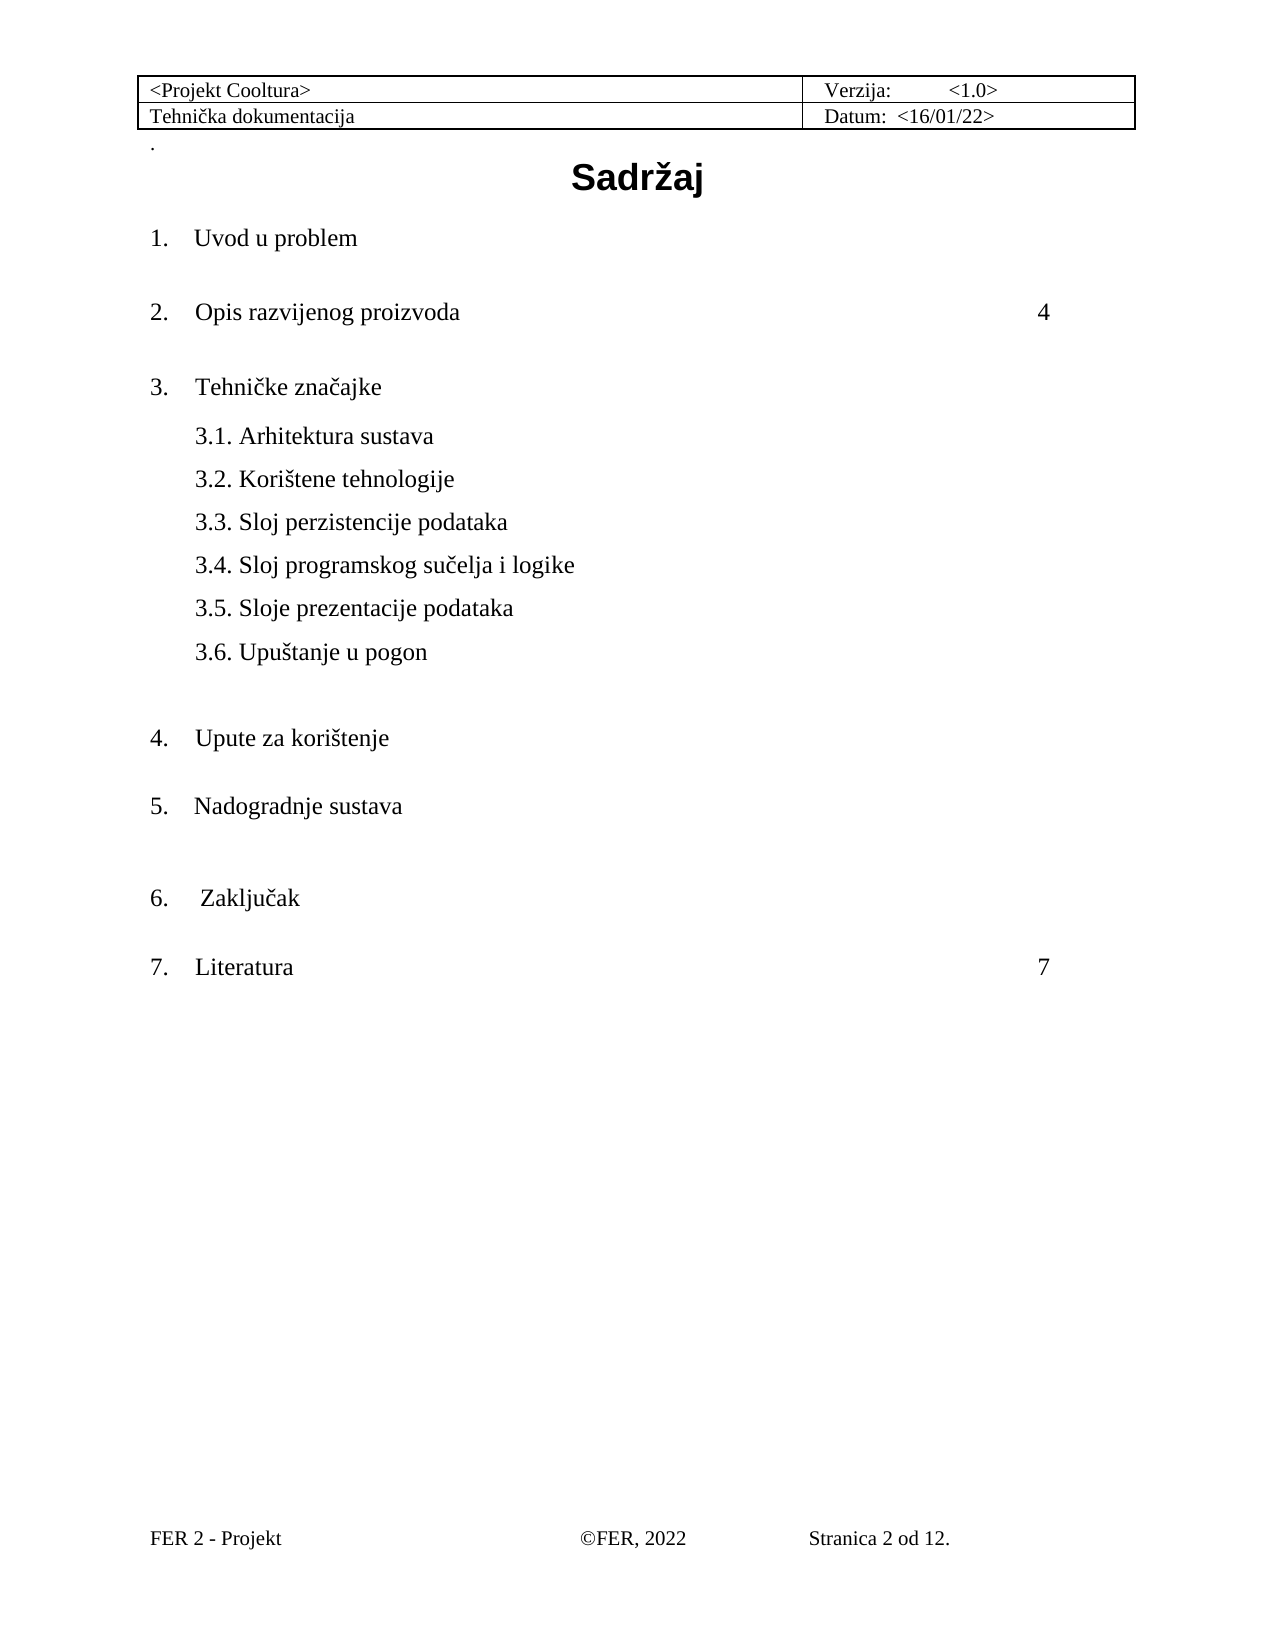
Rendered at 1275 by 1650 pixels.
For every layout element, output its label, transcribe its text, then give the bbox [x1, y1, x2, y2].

text 3.4. Sloj programskog sučelja i logike [150, 550, 1125, 579]
text 3.3. Sloj perzistencije podataka [150, 507, 1125, 536]
text 7. Literatura 7 [150, 952, 1050, 980]
text 6. Zaključak [150, 883, 1125, 912]
text 2. Opis razvijenog proizvoda 4 [150, 297, 1050, 326]
text 4. Upute za korištenje [150, 723, 1125, 752]
subtitle Sadržaj [150, 155, 1125, 198]
text 3.5. Sloje prezentacije podataka [150, 593, 1125, 622]
text 3.2. Korištene tehnologije [150, 464, 1125, 493]
text 5. Nadogradnje sustava [150, 791, 1050, 820]
text 1. Uvod u problem [150, 223, 1050, 252]
text 3.1. Arhitektura sustava [150, 421, 1125, 450]
text 3. Tehničke značajke [150, 372, 1050, 400]
text 3.6. Upuštanje u pogon [150, 637, 1125, 665]
